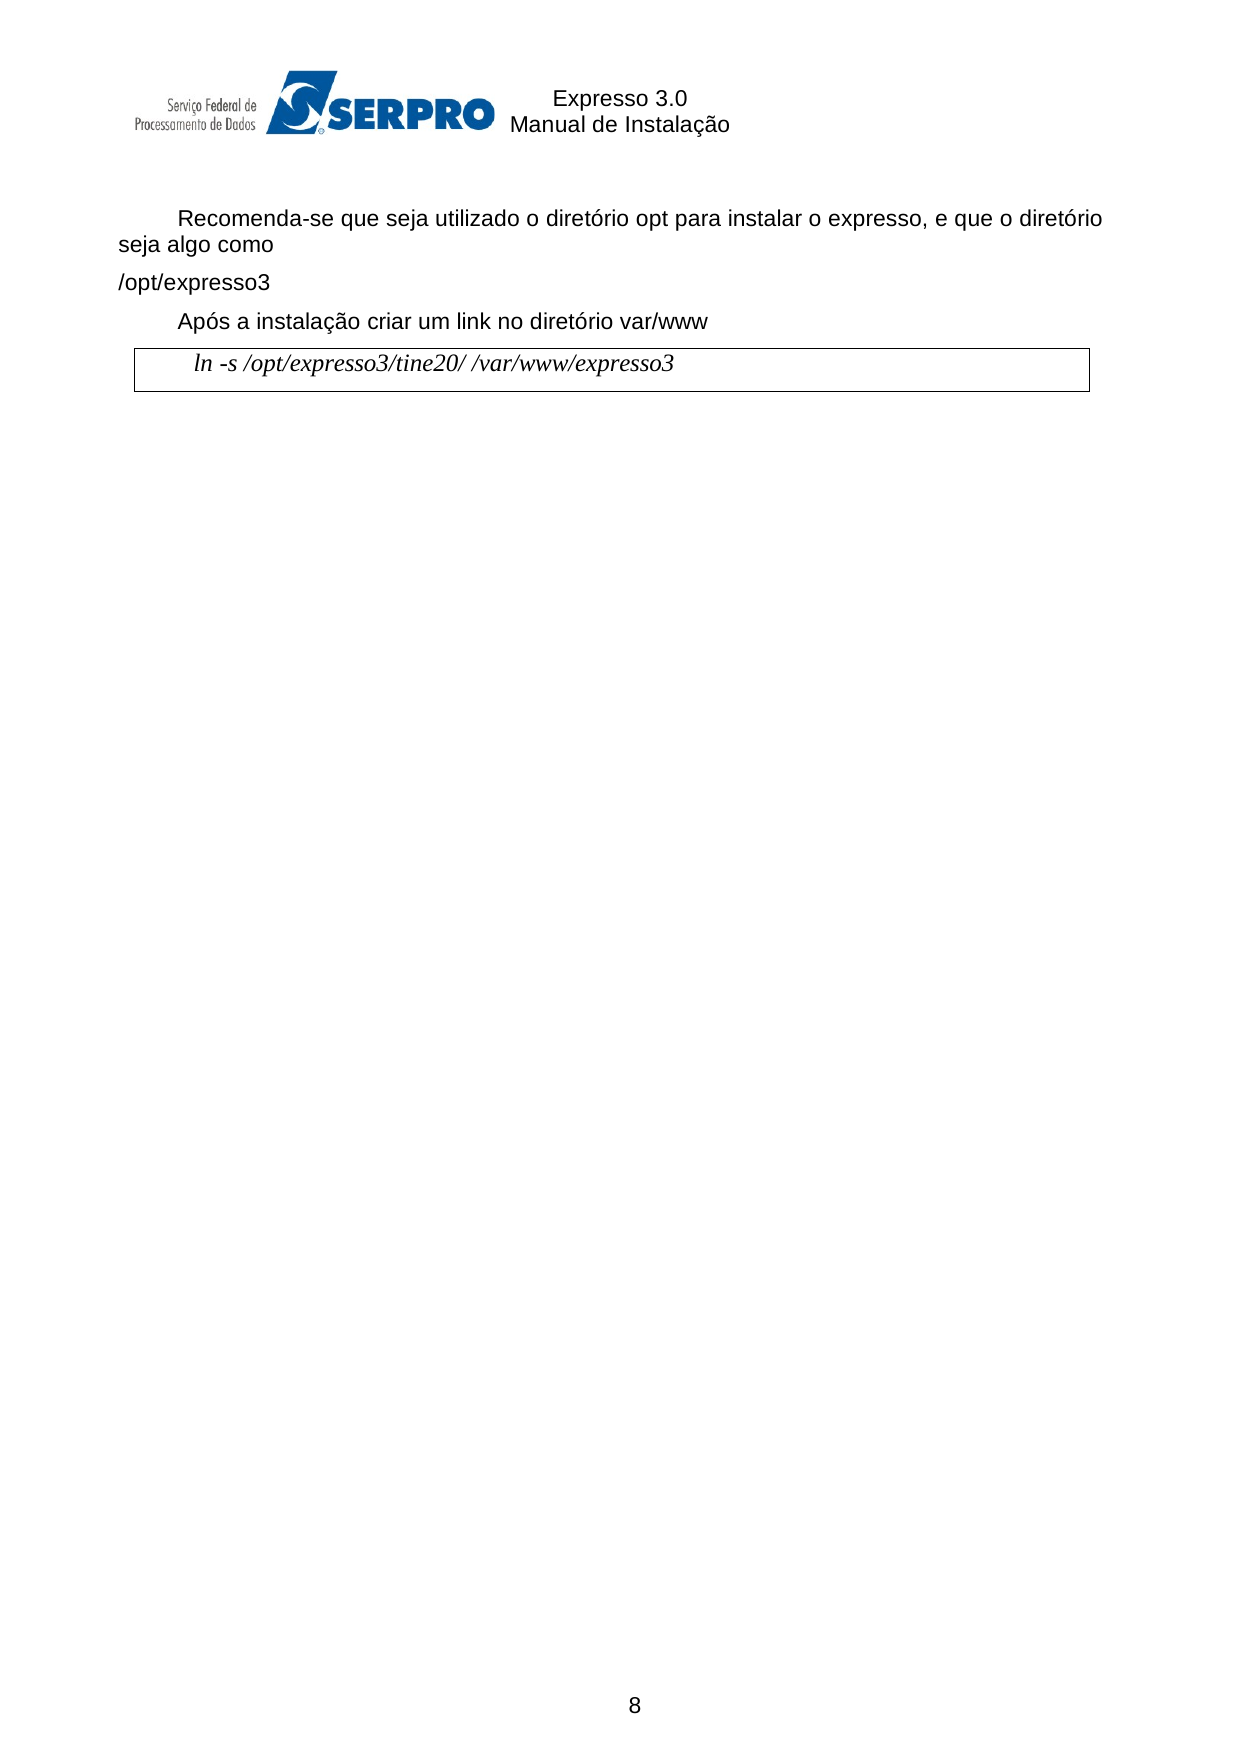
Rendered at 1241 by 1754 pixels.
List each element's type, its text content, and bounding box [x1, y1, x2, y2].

text Recomenda-se que seja utilizado o diretório opt para instalar o expresso, e que o diretório seja algo como [118, 205, 1152, 257]
text /opt/expresso3 [118, 270, 1152, 296]
text Após a instalação criar um link no diretório var/www [118, 308, 1152, 334]
picture [135, 70, 495, 135]
